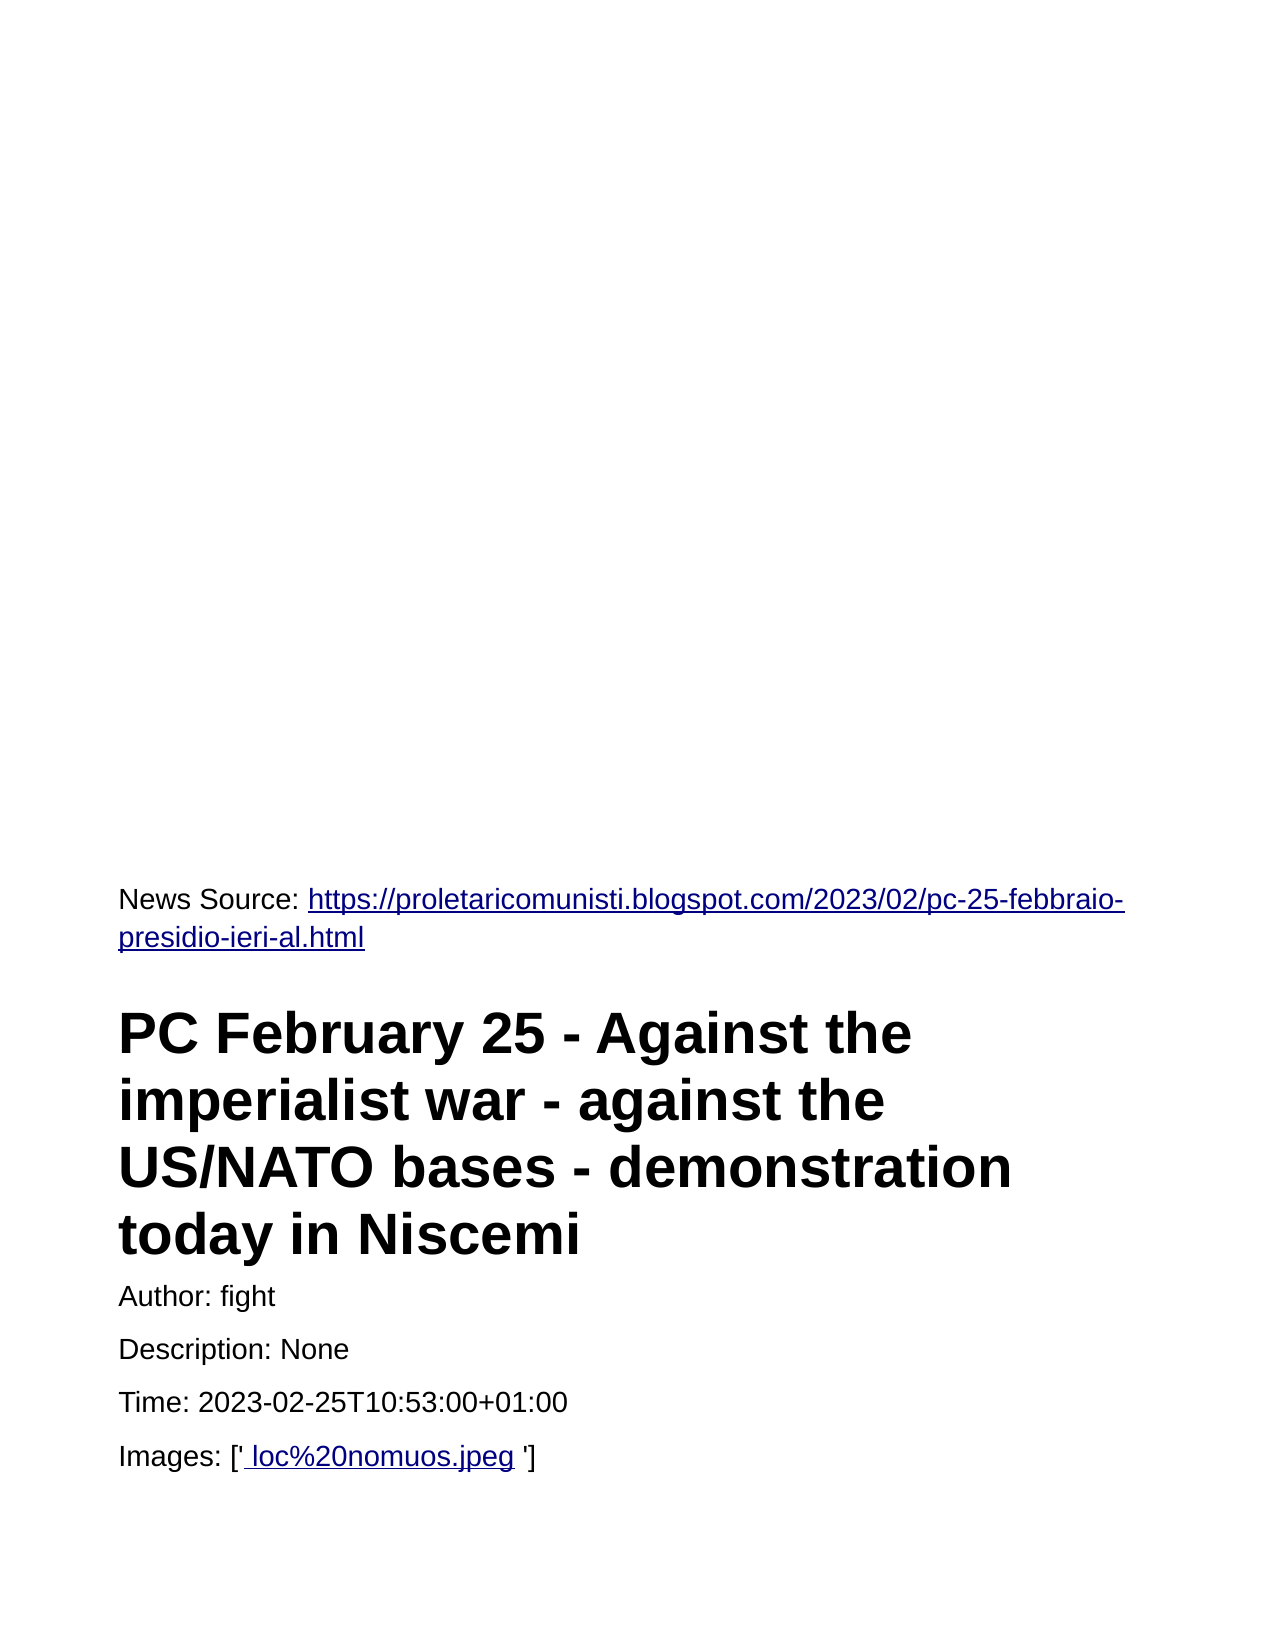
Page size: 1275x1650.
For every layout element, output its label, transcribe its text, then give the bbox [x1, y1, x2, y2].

text Description: None [118, 1332, 1157, 1366]
subtitle PC February 25 - Against the imperialist war - against the US/NATO bases - demonstration today in Niscemi [118, 998, 1157, 1267]
text News Source: https://proletaricomunisti.blogspot.com/2023/02/pc-25-febbraio-presidio-ieri-al.html [118, 882, 1157, 954]
text Time: 2023-02-25T10:53:00+01:00 [118, 1385, 1157, 1419]
text Author: fight [118, 1279, 1157, 1313]
text Images: [' loc%20nomuos.jpeg '] [118, 1438, 1157, 1472]
